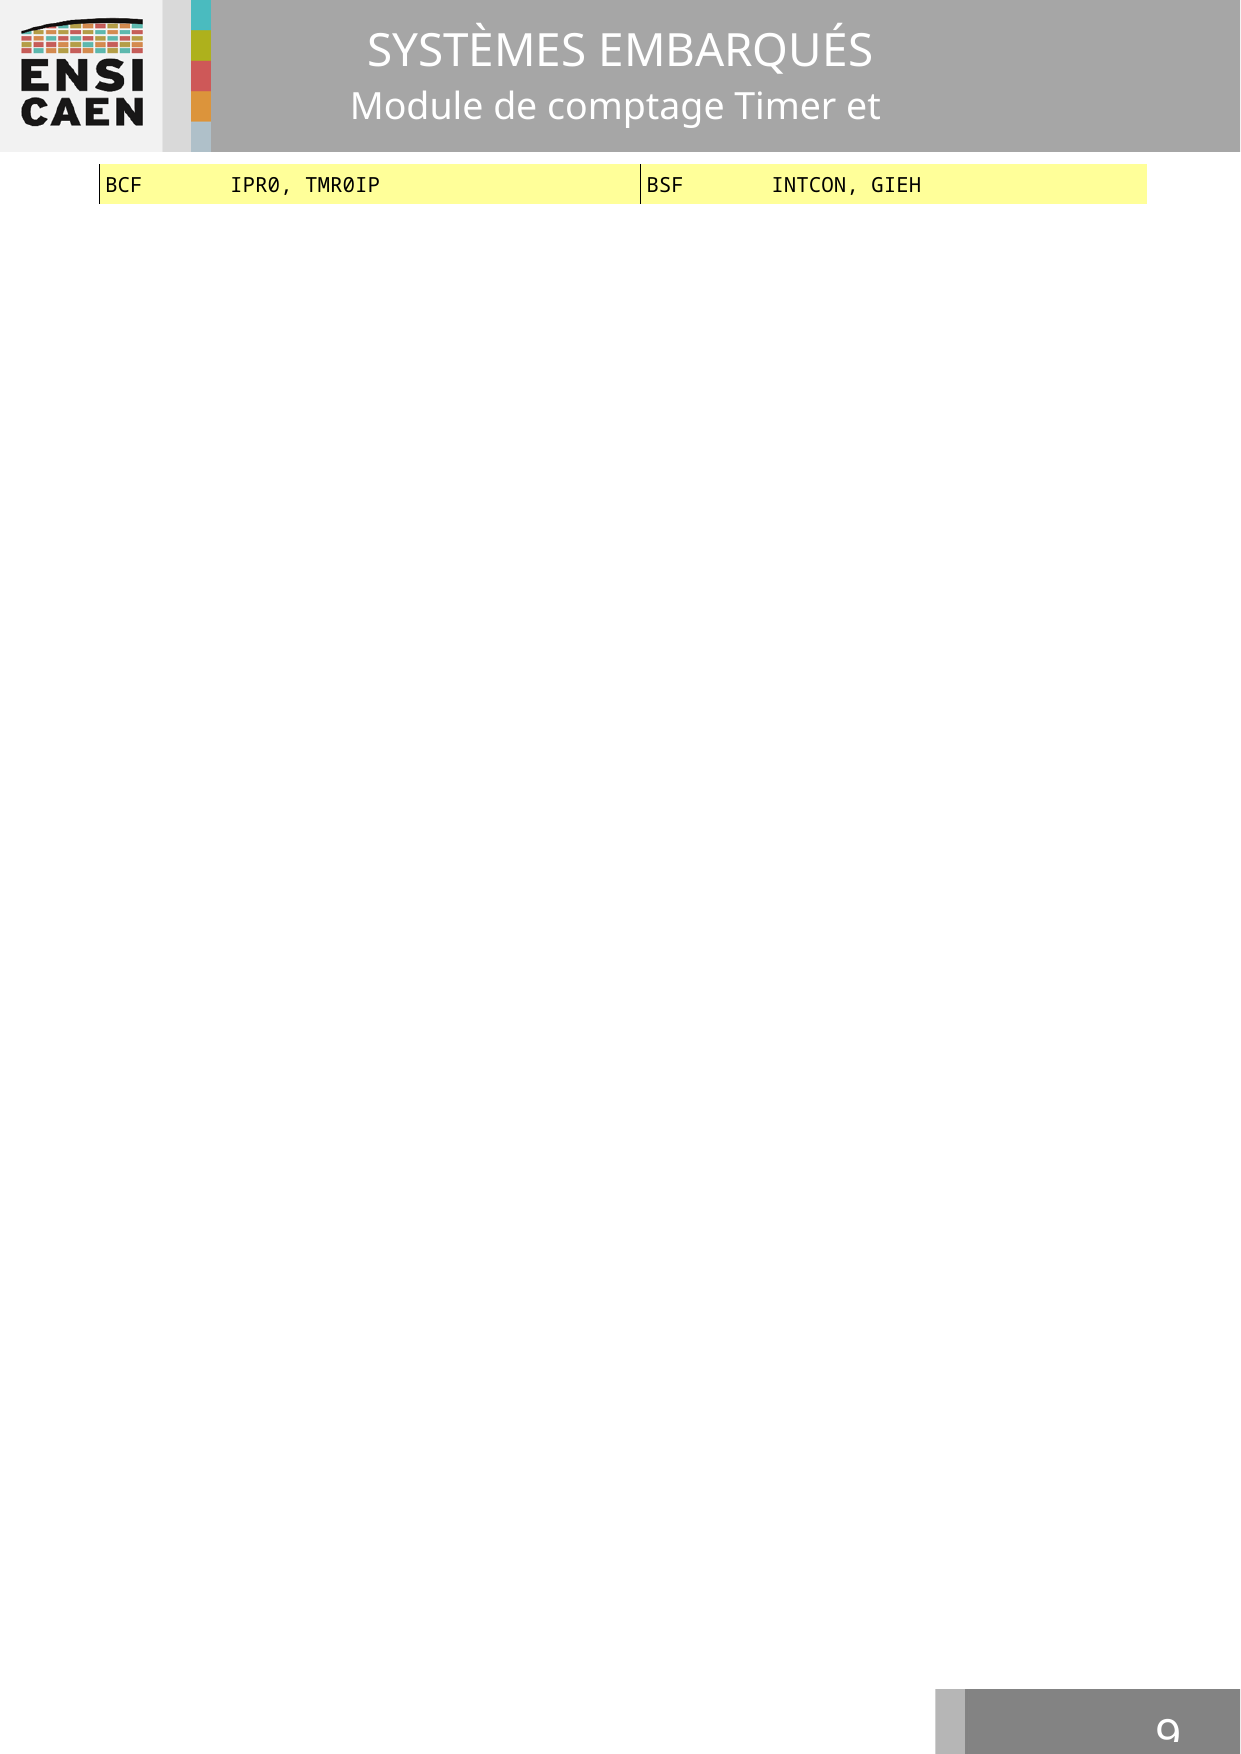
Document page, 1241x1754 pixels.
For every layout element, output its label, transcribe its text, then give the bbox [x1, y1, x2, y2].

picture [935, 1689, 1241, 1754]
table_header ; global interrupt enable for all MCU system BSF INTCON, IPEN BSF INTCON, GIEL BSF INTCON, GIEH [641, 164, 1147, 204]
table_header ; clear flag, enable and set low priority interrupt BCF PIR0, TMR0IF BSF PIE0, TMR0IE BCF IPR0, TMR0IP [100, 164, 640, 204]
picture [0, 0, 1241, 152]
